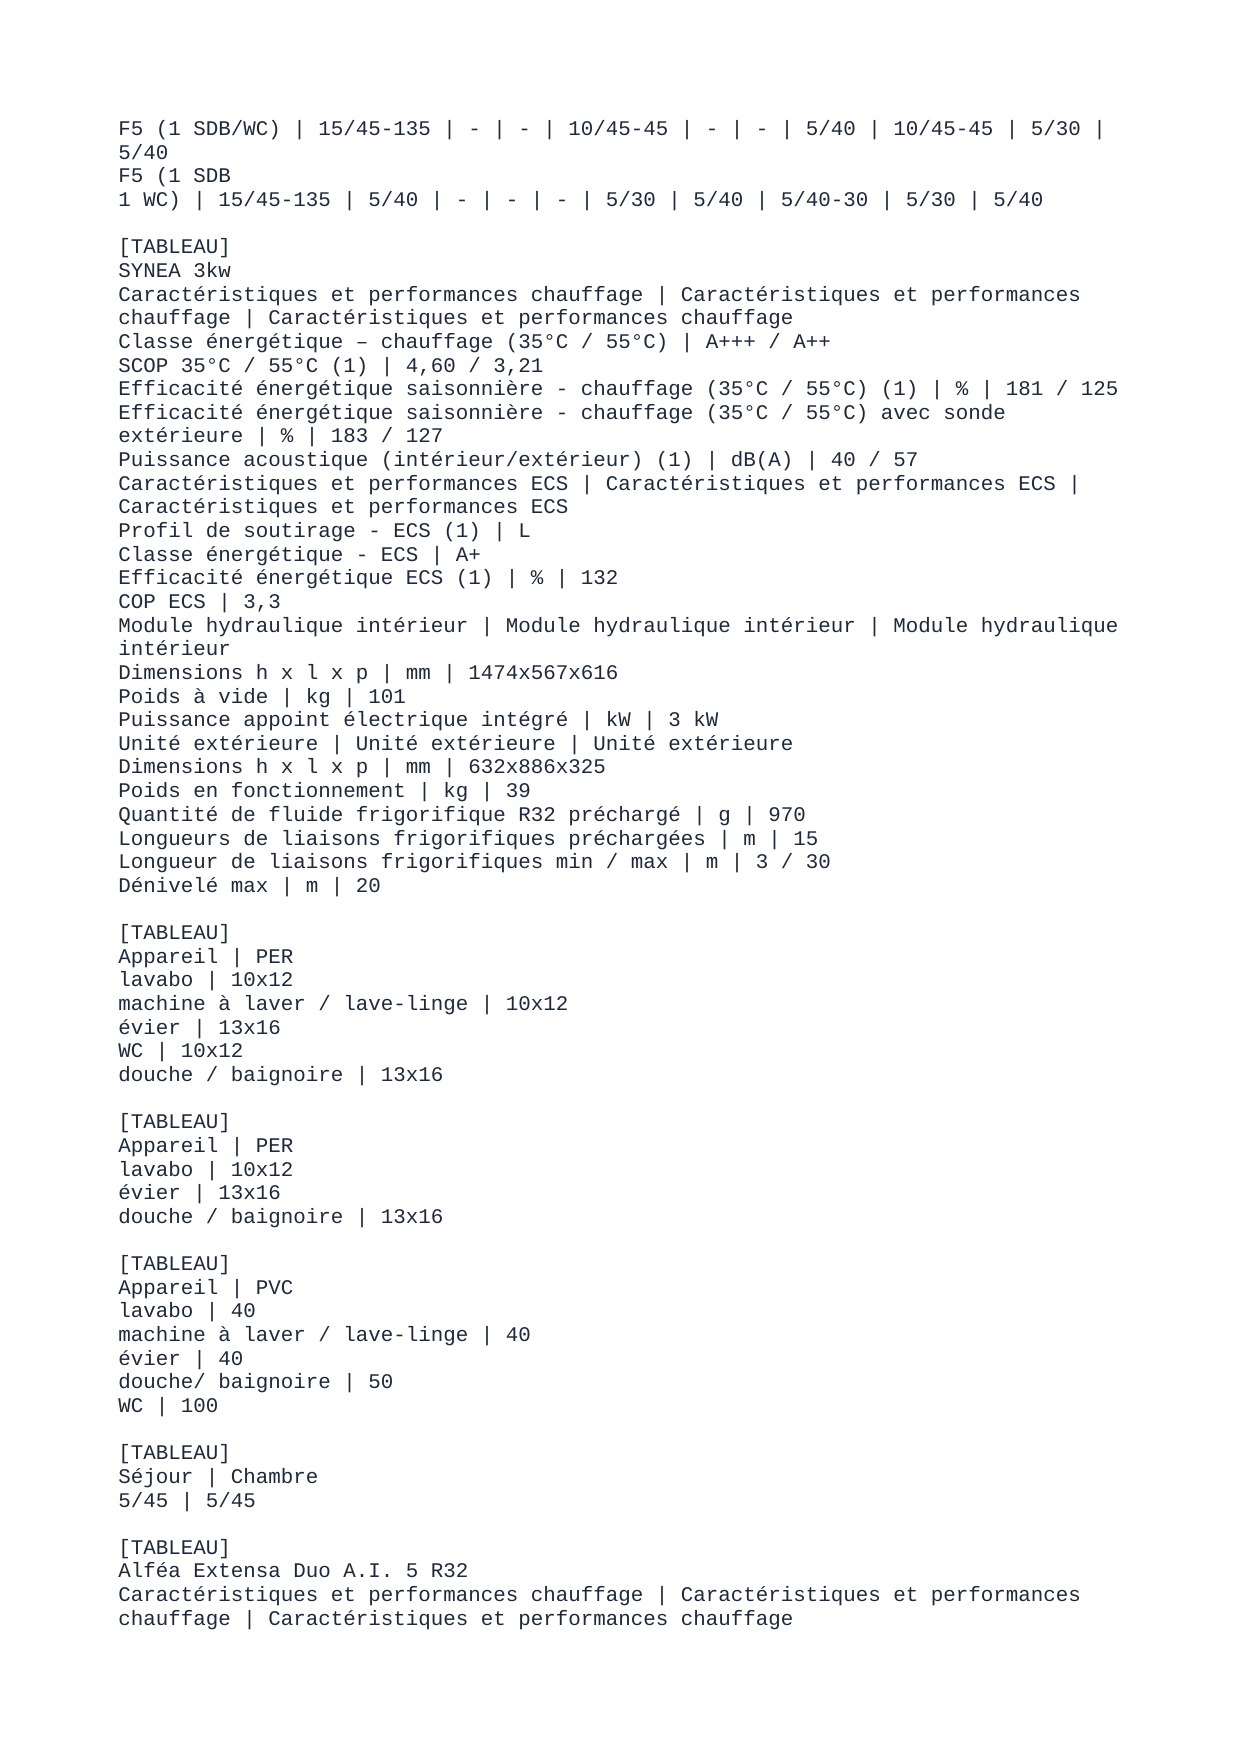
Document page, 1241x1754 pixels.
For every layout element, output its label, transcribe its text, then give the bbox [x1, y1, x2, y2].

text F5 (1 SDB [118, 165, 1122, 189]
text Alféa Extensa Duo A.I. 5 R32 [118, 1561, 1122, 1584]
text Efficacité énergétique saisonnière - chauffage (35°C / 55°C) (1) | % | 181 / 125 [118, 378, 1122, 402]
text Unité extérieure | Unité extérieure | Unité extérieure [118, 733, 1122, 757]
text évier | 13x16 [118, 1017, 1122, 1040]
text Séjour | Chambre [118, 1466, 1122, 1489]
text Appareil | PVC [118, 1277, 1122, 1300]
text WC | 10x12 [118, 1040, 1122, 1064]
text machine à laver / lave-linge | 40 [118, 1324, 1122, 1348]
text Caractéristiques et performances chauffage | Caractéristiques et performances chauffage | Caractéristiques et performances chauffage [118, 1584, 1122, 1631]
text Caractéristiques et performances ECS | Caractéristiques et performances ECS | Caractéristiques et performances ECS [118, 473, 1122, 520]
text Puissance appoint électrique intégré | kW | 3 kW [118, 709, 1122, 733]
text [TABLEAU] [118, 1111, 1122, 1135]
text Longueur de liaisons frigorifiques min / max | m | 3 / 30 [118, 851, 1122, 875]
text Dimensions h x l x p | mm | 632x886x325 [118, 757, 1122, 780]
text évier | 40 [118, 1348, 1122, 1371]
text [TABLEAU] [118, 236, 1122, 260]
text Classe énergétique – chauffage (35°C / 55°C) | A+++ / A++ [118, 331, 1122, 354]
text WC | 100 [118, 1395, 1122, 1419]
text Poids en fonctionnement | kg | 39 [118, 780, 1122, 804]
text Dénivelé max | m | 20 [118, 875, 1122, 898]
text douche / baignoire | 13x16 [118, 1064, 1122, 1088]
text Efficacité énergétique ECS (1) | % | 132 [118, 567, 1122, 591]
text F5 (1 SDB/WC) | 15/45-135 | - | - | 10/45-45 | - | - | 5/40 | 10/45-45 | 5/30 | 5/40 [118, 118, 1122, 165]
text douche/ baignoire | 50 [118, 1371, 1122, 1395]
text Efficacité énergétique saisonnière - chauffage (35°C / 55°C) avec sonde extérieure | % | 183 / 127 [118, 402, 1122, 449]
text Module hydraulique intérieur | Module hydraulique intérieur | Module hydraulique intérieur [118, 615, 1122, 662]
text Caractéristiques et performances chauffage | Caractéristiques et performances chauffage | Caractéristiques et performances chauffage [118, 284, 1122, 331]
text [TABLEAU] [118, 922, 1122, 946]
text lavabo | 10x12 [118, 969, 1122, 993]
text Poids à vide | kg | 101 [118, 686, 1122, 709]
text évier | 13x16 [118, 1182, 1122, 1206]
text Quantité de fluide frigorifique R32 préchargé | g | 970 [118, 804, 1122, 827]
text Appareil | PER [118, 1135, 1122, 1158]
text [TABLEAU] [118, 1537, 1122, 1561]
text COP ECS | 3,3 [118, 591, 1122, 615]
text Puissance acoustique (intérieur/extérieur) (1) | dB(A) | 40 / 57 [118, 449, 1122, 473]
text SYNEA 3kw [118, 260, 1122, 284]
text Appareil | PER [118, 946, 1122, 969]
text lavabo | 10x12 [118, 1158, 1122, 1182]
text machine à laver / lave-linge | 10x12 [118, 993, 1122, 1017]
text 1 WC) | 15/45-135 | 5/40 | - | - | - | 5/30 | 5/40 | 5/40-30 | 5/30 | 5/40 [118, 189, 1122, 213]
text [TABLEAU] [118, 1253, 1122, 1277]
text Profil de soutirage - ECS (1) | L [118, 520, 1122, 544]
text SCOP 35°C / 55°C (1) | 4,60 / 3,21 [118, 354, 1122, 378]
text 5/45 | 5/45 [118, 1489, 1122, 1513]
text Dimensions h x l x p | mm | 1474x567x616 [118, 662, 1122, 686]
text [TABLEAU] [118, 1442, 1122, 1466]
text Longueurs de liaisons frigorifiques préchargées | m | 15 [118, 827, 1122, 851]
text lavabo | 40 [118, 1300, 1122, 1324]
text Classe énergétique - ECS | A+ [118, 544, 1122, 567]
text douche / baignoire | 13x16 [118, 1206, 1122, 1229]
